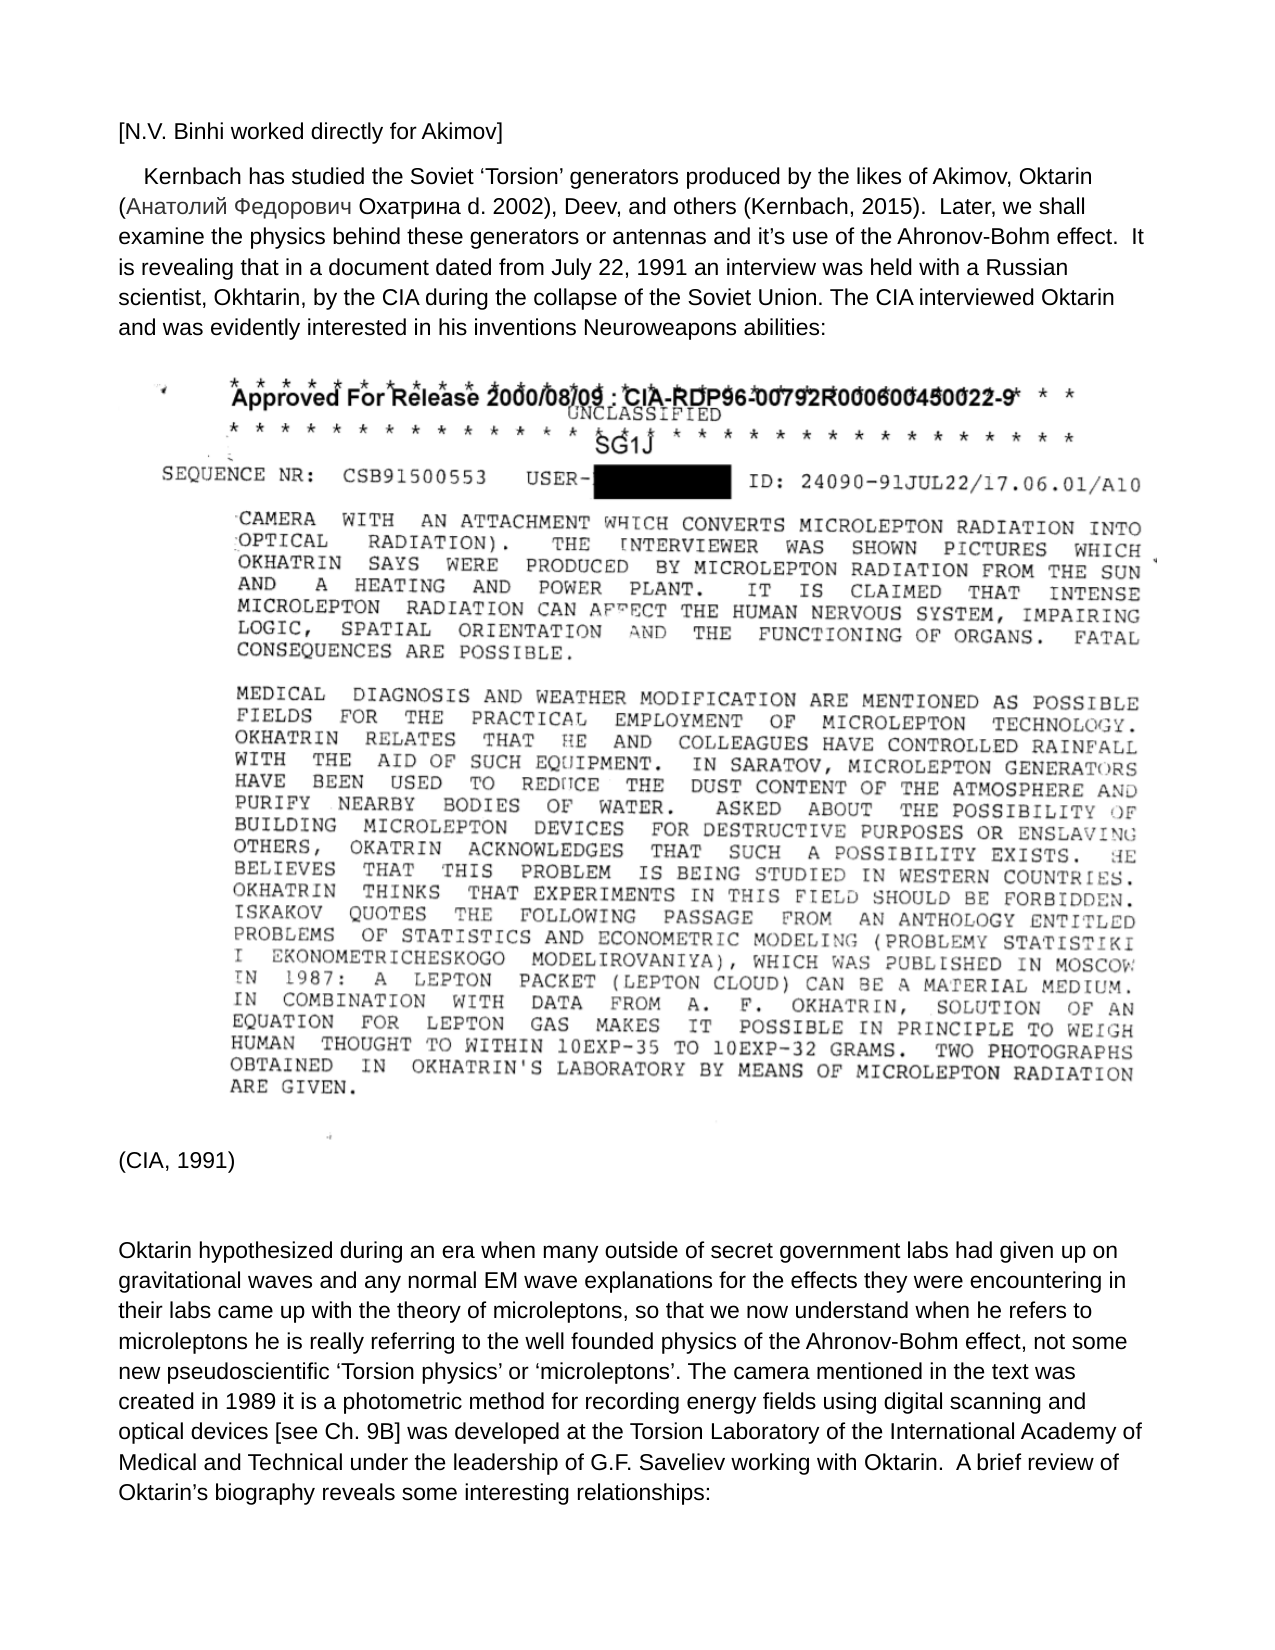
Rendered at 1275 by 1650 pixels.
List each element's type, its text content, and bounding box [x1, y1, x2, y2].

text Oktarin hypothesized during an era when many outside of secret government labs had given up on gravitational waves and any normal EM wave explanations for the effects they were encountering in their labs came up with the theory of microleptons, so that we now understand when he refers to microleptons he is really referring to the well founded physics of the Ahronov-Bohm effect, not some new pseudoscientific ‘Torsion physics’ or ‘microleptons’. The camera mentioned in the text was created in 1989 it is a photometric method for recording energy fields using digital scanning and optical devices [see Ch. 9B] was developed at the Torsion Laboratory of the International Academy of Medical and Technical under the leadership of G.F. Saveliev working with Oktarin. A brief review of Oktarin’s biography reveals some interesting relationships: [118, 1237, 1157, 1505]
text Kernbach has studied the Soviet ‘Torsion’ generators produced by the likes of Akimov, Oktarin (Анатолий Федорович Охатрина d. 2002), Deev, and others (Kernbach, 2015). Later, we shall examine the physics behind these generators or antennas and it’s use of the Ahronov-Bohm effect. It is revealing that in a document dated from July 22, 1991 an interview was held with a Russian scientist, Okhtarin, by the CIA during the collapse of the Soviet Union. The CIA interviewed Oktarin and was evidently interested in his inventions Neuroweapons abilities: [118, 163, 1157, 340]
text [N.V. Binhi worked directly for Akimov] [118, 118, 1157, 144]
picture [118, 358, 1157, 1144]
text (CIA, 1991) [118, 1144, 1157, 1174]
